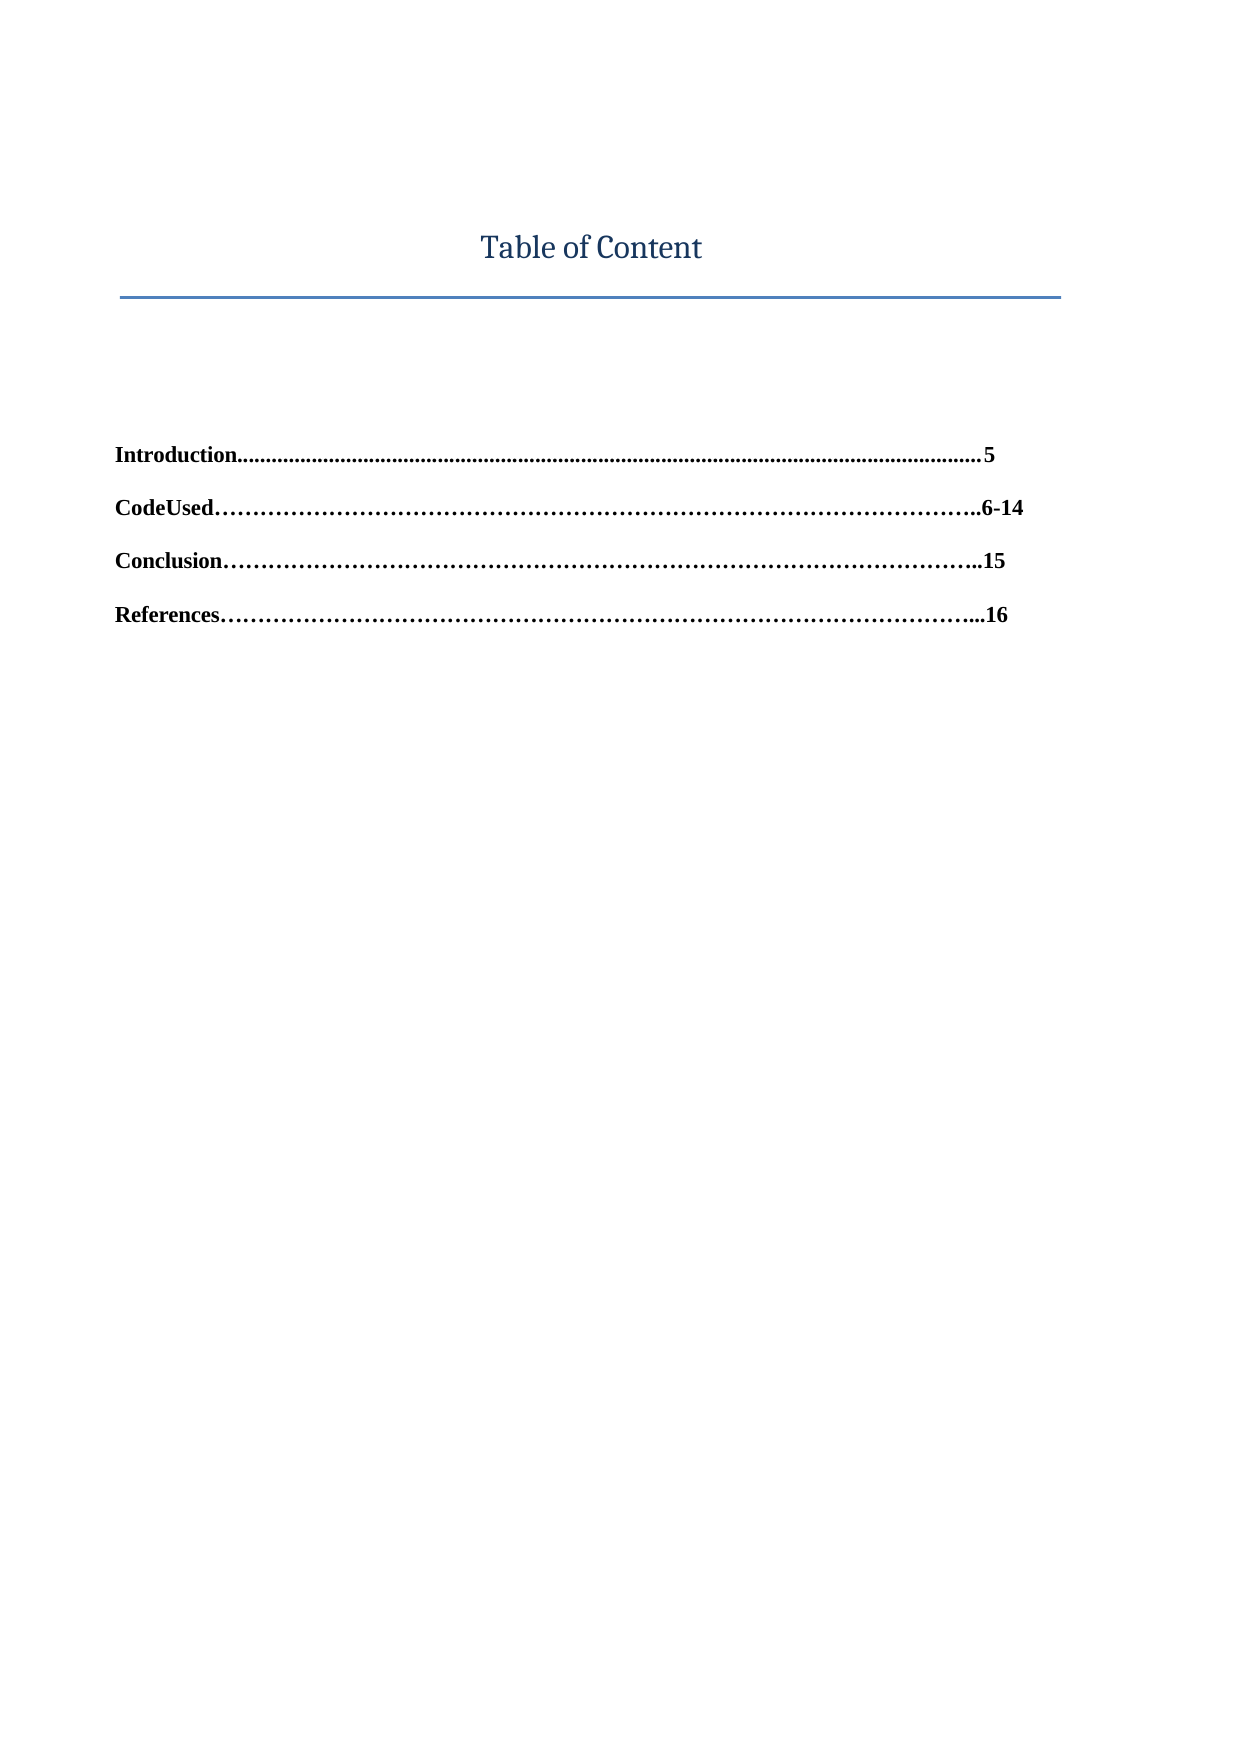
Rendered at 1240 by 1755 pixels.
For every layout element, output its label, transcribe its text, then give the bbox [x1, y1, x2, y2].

text References………………………………………………………………………………………...16 [114, 601, 1092, 627]
text Table of Content [135, 228, 1048, 266]
text Introduction 5 [114, 441, 1092, 467]
text Conclusion………………………………………………………………………………………..15 [114, 547, 1092, 573]
text CodeUsed………………………………………………………………………………………..6-14 [114, 494, 1092, 520]
